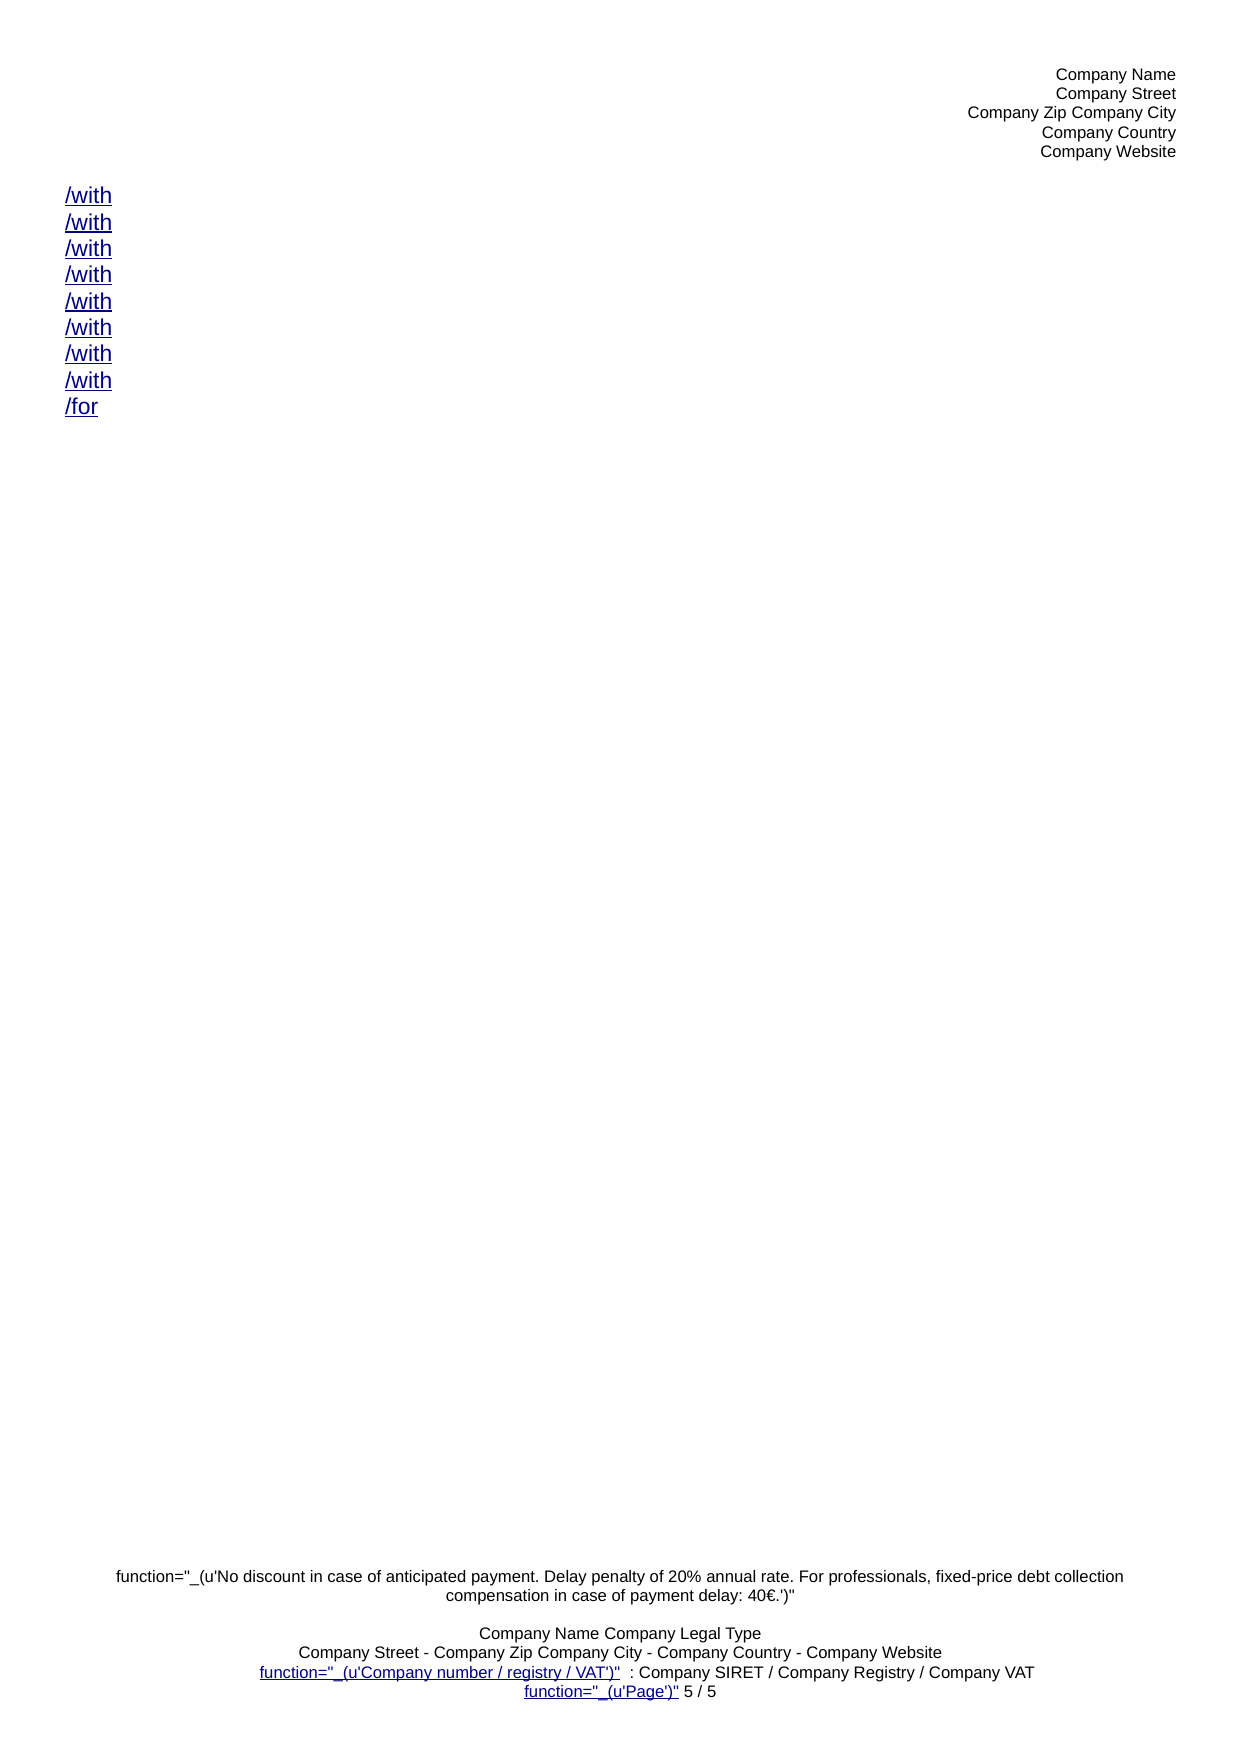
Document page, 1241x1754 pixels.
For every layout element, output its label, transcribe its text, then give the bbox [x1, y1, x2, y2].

text /with [65, 209, 1175, 235]
text /with [65, 288, 1175, 314]
text /with [65, 261, 1175, 288]
text /with [65, 314, 1175, 340]
text /with [65, 340, 1175, 367]
text /for [65, 393, 1175, 419]
text /with [65, 367, 1175, 393]
text /with [65, 182, 1175, 209]
text /with [65, 235, 1175, 261]
